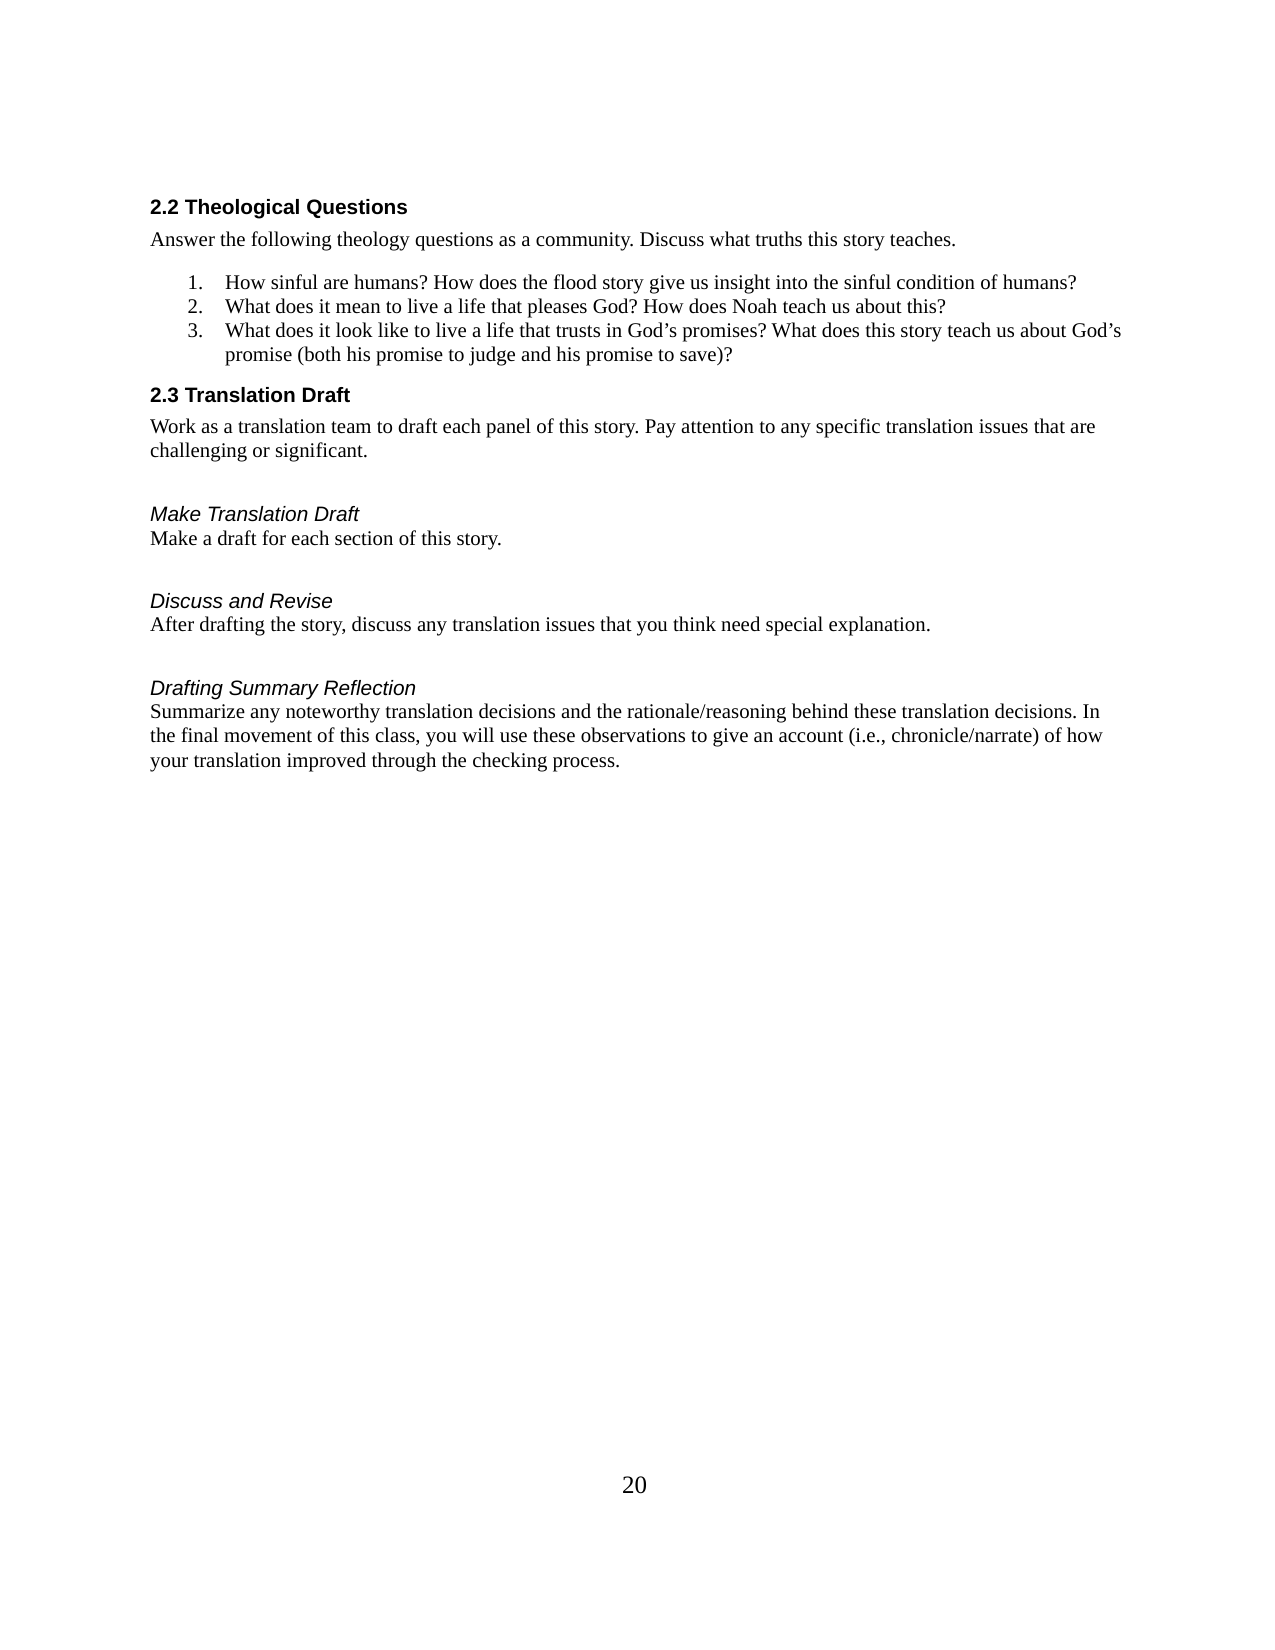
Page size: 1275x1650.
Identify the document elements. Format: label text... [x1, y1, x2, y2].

list What does it mean to live a life that pleases God? How does Noah teach us about this? [187, 294, 1125, 318]
subtitle Make Translation Draft [150, 501, 1125, 525]
subtitle Discuss and Revise [150, 588, 1125, 612]
subtitle Drafting Summary Reflection [150, 675, 1125, 699]
text Make a draft for each section of this story. [150, 525, 1125, 549]
list How sinful are humans? How does the flood story give us insight into the sinful condition of humans? [187, 270, 1125, 294]
text Summarize any noteworthy translation decisions and the rationale/reasoning behind these translation decisions. In the final movement of this class, you will use these observations to give an account (i.e., chronicle/narrate) of how your translation improved through the checking process. [150, 699, 1125, 772]
subtitle 2.2 Theological Questions [150, 195, 1125, 219]
subtitle 2.3 Translation Draft [150, 383, 1125, 407]
text Answer the following theology questions as a community. Discuss what truths this story teaches. [150, 227, 1125, 251]
text After drafting the story, discuss any translation issues that you think need special explanation. [150, 612, 1125, 636]
list What does it look like to live a life that trusts in God’s promises? What does this story teach us about God’s promise (both his promise to judge and his promise to save)? [187, 318, 1125, 366]
text Work as a translation team to draft each panel of this story. Pay attention to any specific translation issues that are challenging or significant. [150, 414, 1125, 462]
